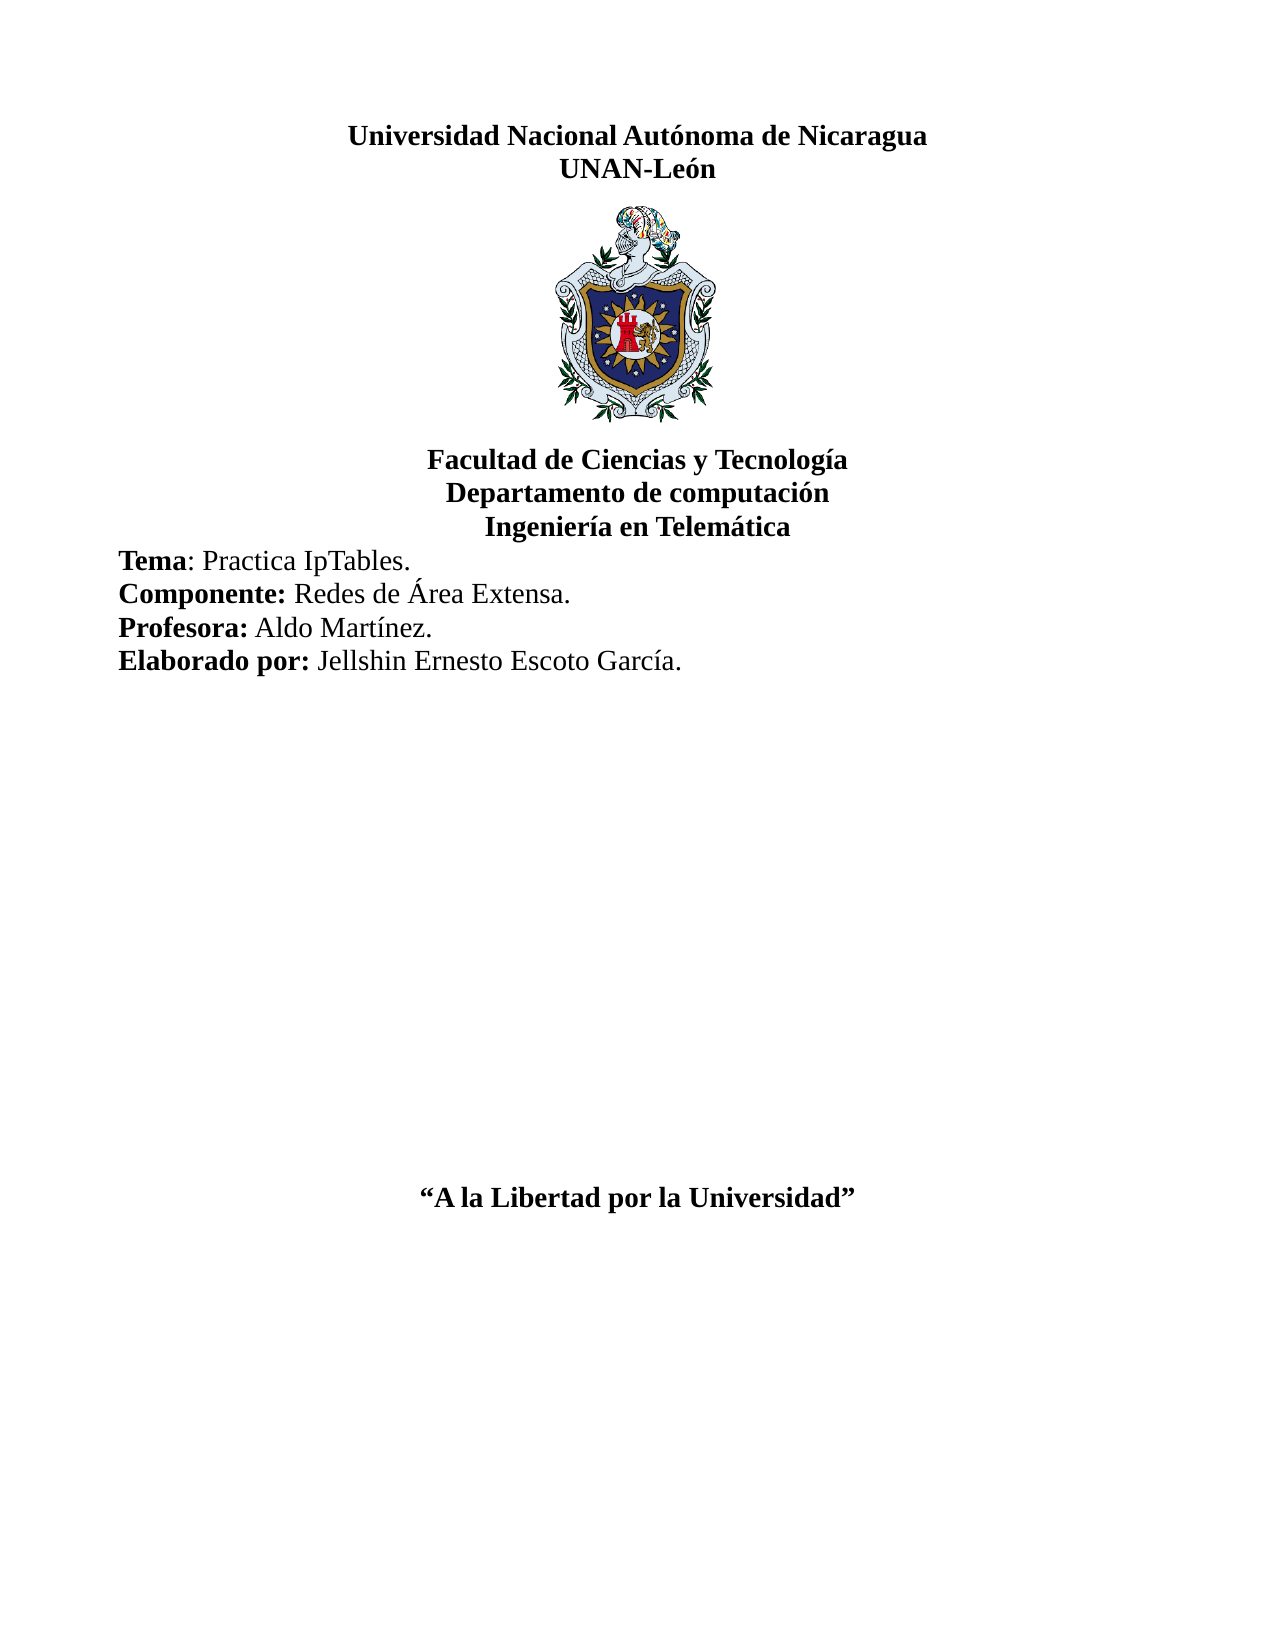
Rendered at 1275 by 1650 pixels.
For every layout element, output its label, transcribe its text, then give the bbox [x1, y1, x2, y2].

text Departamento de computación [118, 476, 1157, 509]
text “A la Libertad por la Universidad” [118, 1180, 1157, 1213]
text Ingeniería en Telemática [118, 509, 1157, 543]
text UNAN-León [118, 152, 1157, 185]
text Profesora: Aldo Martínez. [118, 610, 1157, 643]
text Universidad Nacional Autónoma de Nicaragua [118, 118, 1157, 152]
text Elaborado por: Jellshin Ernesto Escoto García. [118, 643, 1157, 677]
text Tema: Practica IpTables. [118, 543, 1157, 576]
text Facultad de Ciencias y Tecnología [118, 442, 1157, 476]
picture [538, 185, 737, 442]
text Componente: Redes de Área Extensa. [118, 576, 1157, 610]
